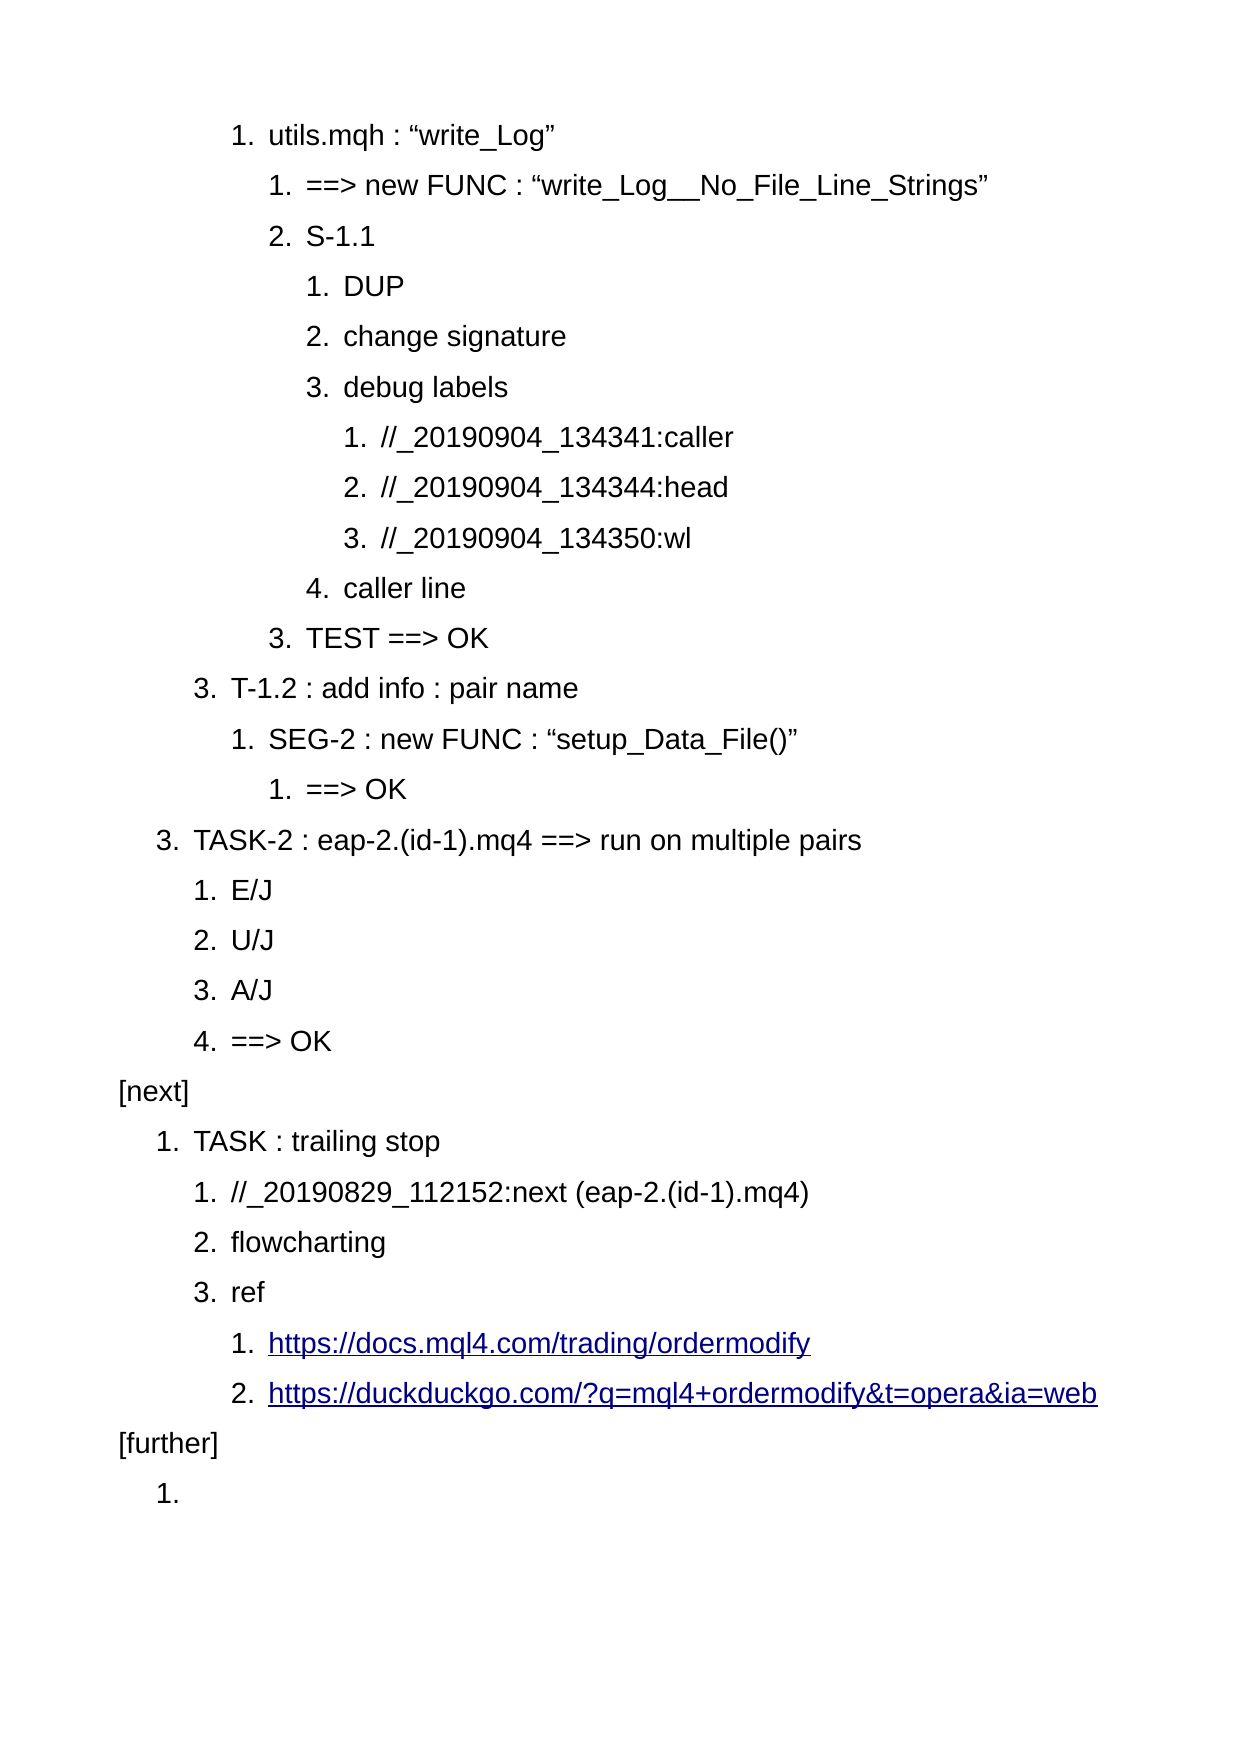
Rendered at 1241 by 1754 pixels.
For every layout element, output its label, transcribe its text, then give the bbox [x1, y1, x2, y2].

list flowcharting [193, 1225, 1122, 1258]
list https://duckduckgo.com/?q=mql4+ordermodify&t=opera&ia=web [231, 1376, 1122, 1409]
list TASK : trailing stop [156, 1124, 1122, 1158]
list ref [193, 1275, 1122, 1309]
text [next] [118, 1074, 1122, 1108]
list DUP [306, 269, 1122, 303]
list //_20190904_134344:head [343, 470, 1122, 504]
list ==> OK [193, 1024, 1122, 1057]
list A/J [193, 973, 1122, 1007]
text [further] [118, 1426, 1122, 1460]
list E/J [193, 873, 1122, 906]
list change signature [306, 319, 1122, 353]
list https://docs.mql4.com/trading/ordermodify [231, 1326, 1122, 1359]
list utils.mqh : “write_Log” [231, 118, 1122, 152]
list ==> new FUNC : “write_Log__No_File_Line_Strings” [268, 168, 1122, 202]
list //_20190904_134350:wl [343, 521, 1122, 554]
list TEST ==> OK [268, 621, 1122, 655]
list S-1.1 [268, 219, 1122, 252]
list T-1.2 : add info : pair name [193, 672, 1122, 705]
list caller line [306, 571, 1122, 604]
list //_20190904_134341:caller [343, 420, 1122, 453]
list ==> OK [268, 772, 1122, 806]
list //_20190829_112152:next (eap-2.(id-1).mq4) [193, 1175, 1122, 1208]
list debug labels [306, 370, 1122, 403]
list TASK-2 : eap-2.(id-1).mq4 ==> run on multiple pairs [156, 822, 1122, 856]
list SEG-2 : new FUNC : “setup_Data_File()” [231, 722, 1122, 755]
list U/J [193, 923, 1122, 957]
